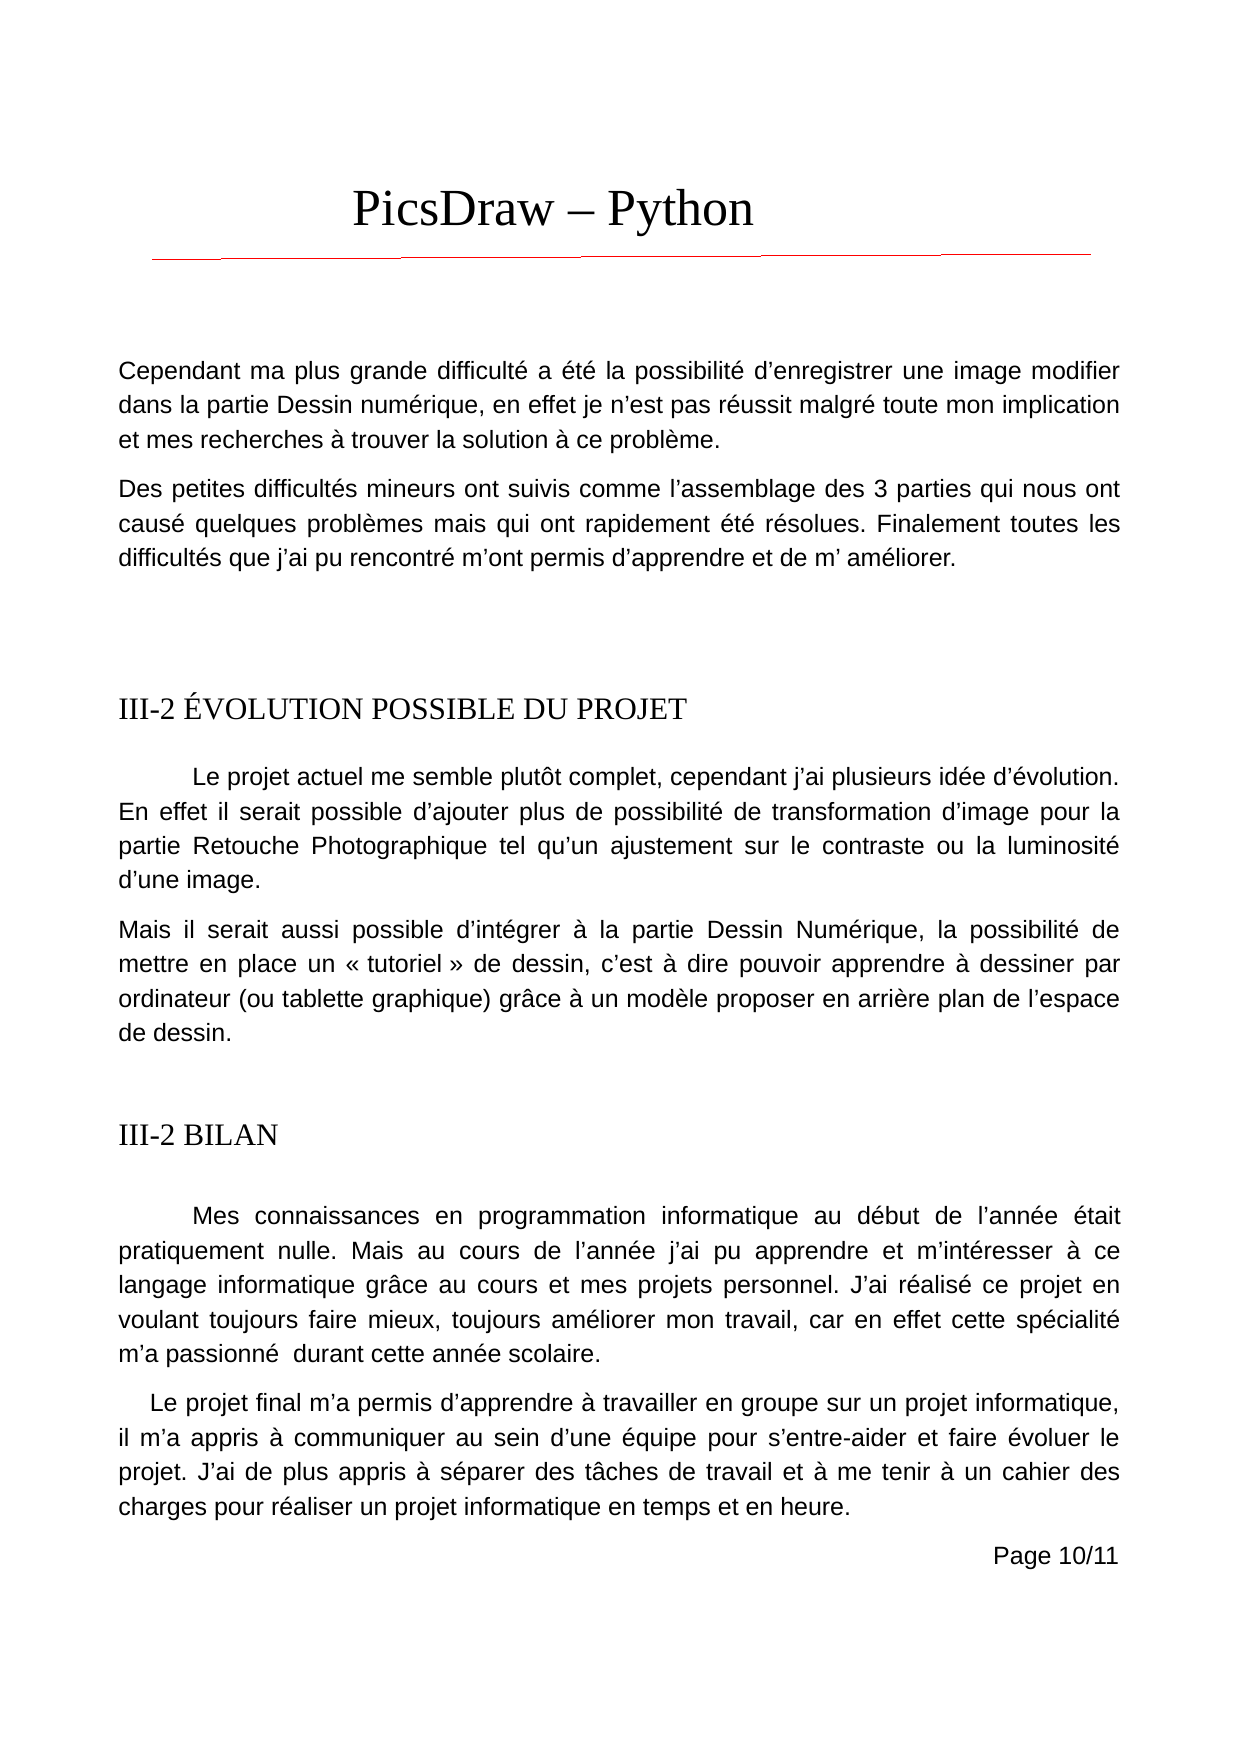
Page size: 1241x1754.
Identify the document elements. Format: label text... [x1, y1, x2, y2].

text Mais il serait aussi possible d’intégrer à la partie Dessin Numérique, la possibilité de mettre en place un « tutoriel » de dessin, c’est à dire pouvoir apprendre à dessiner par ordinateur (ou tablette graphique) grâce à un modèle proposer en arrière plan de l’espace de dessin. [118, 914, 1122, 1047]
text III-2 BILAN [118, 1116, 1122, 1152]
text Le projet final m’a permis d’apprendre à travailler en groupe sur un projet informatique, il m’a appris à communiquer au sein d’une équipe pour s’entre-aider et faire évoluer le projet. J’ai de plus appris à séparer des tâches de travail et à me tenir à un cahier des charges pour réaliser un projet informatique en temps et en heure. [118, 1388, 1122, 1520]
text III-2 ÉVOLUTION POSSIBLE DU PROJET [118, 690, 1122, 726]
text Le projet actuel me semble plutôt complet, cependant j’ai plusieurs idée d’évolution. En effet il serait possible d’ajouter plus de possibilité de transformation d’image pour la partie Retouche Photographique tel qu’un ajustement sur le contraste ou la luminosité d’une image. [118, 762, 1122, 894]
text Mes connaissances en programmation informatique au début de l’année était pratiquement nulle. Mais au cours de l’année j’ai pu apprendre et m’intéresser à ce langage informatique grâce au cours et mes projets personnel. J’ai réalisé ce projet en voulant toujours faire mieux, toujours améliorer mon travail, car en effet cette spécialité m’a passionné durant cette année scolaire. [118, 1201, 1122, 1368]
text Des petites difficultés mineurs ont suivis comme l’assemblage des 3 parties qui nous ont causé quelques problèmes mais qui ont rapidement été résolues. Finalement toutes les difficultés que j’ai pu rencontré m’ont permis d’apprendre et de m’ améliorer. [118, 474, 1122, 572]
text Page 10/11 [118, 1541, 1122, 1569]
text Cependant ma plus grande difficulté a été la possibilité d’enregistrer une image modifier dans la partie Dessin numérique, en effet je n’est pas réussit malgré toute mon implication et mes recherches à trouver la solution à ce problème. [118, 356, 1122, 454]
text PicsDraw – Python [118, 176, 1122, 236]
